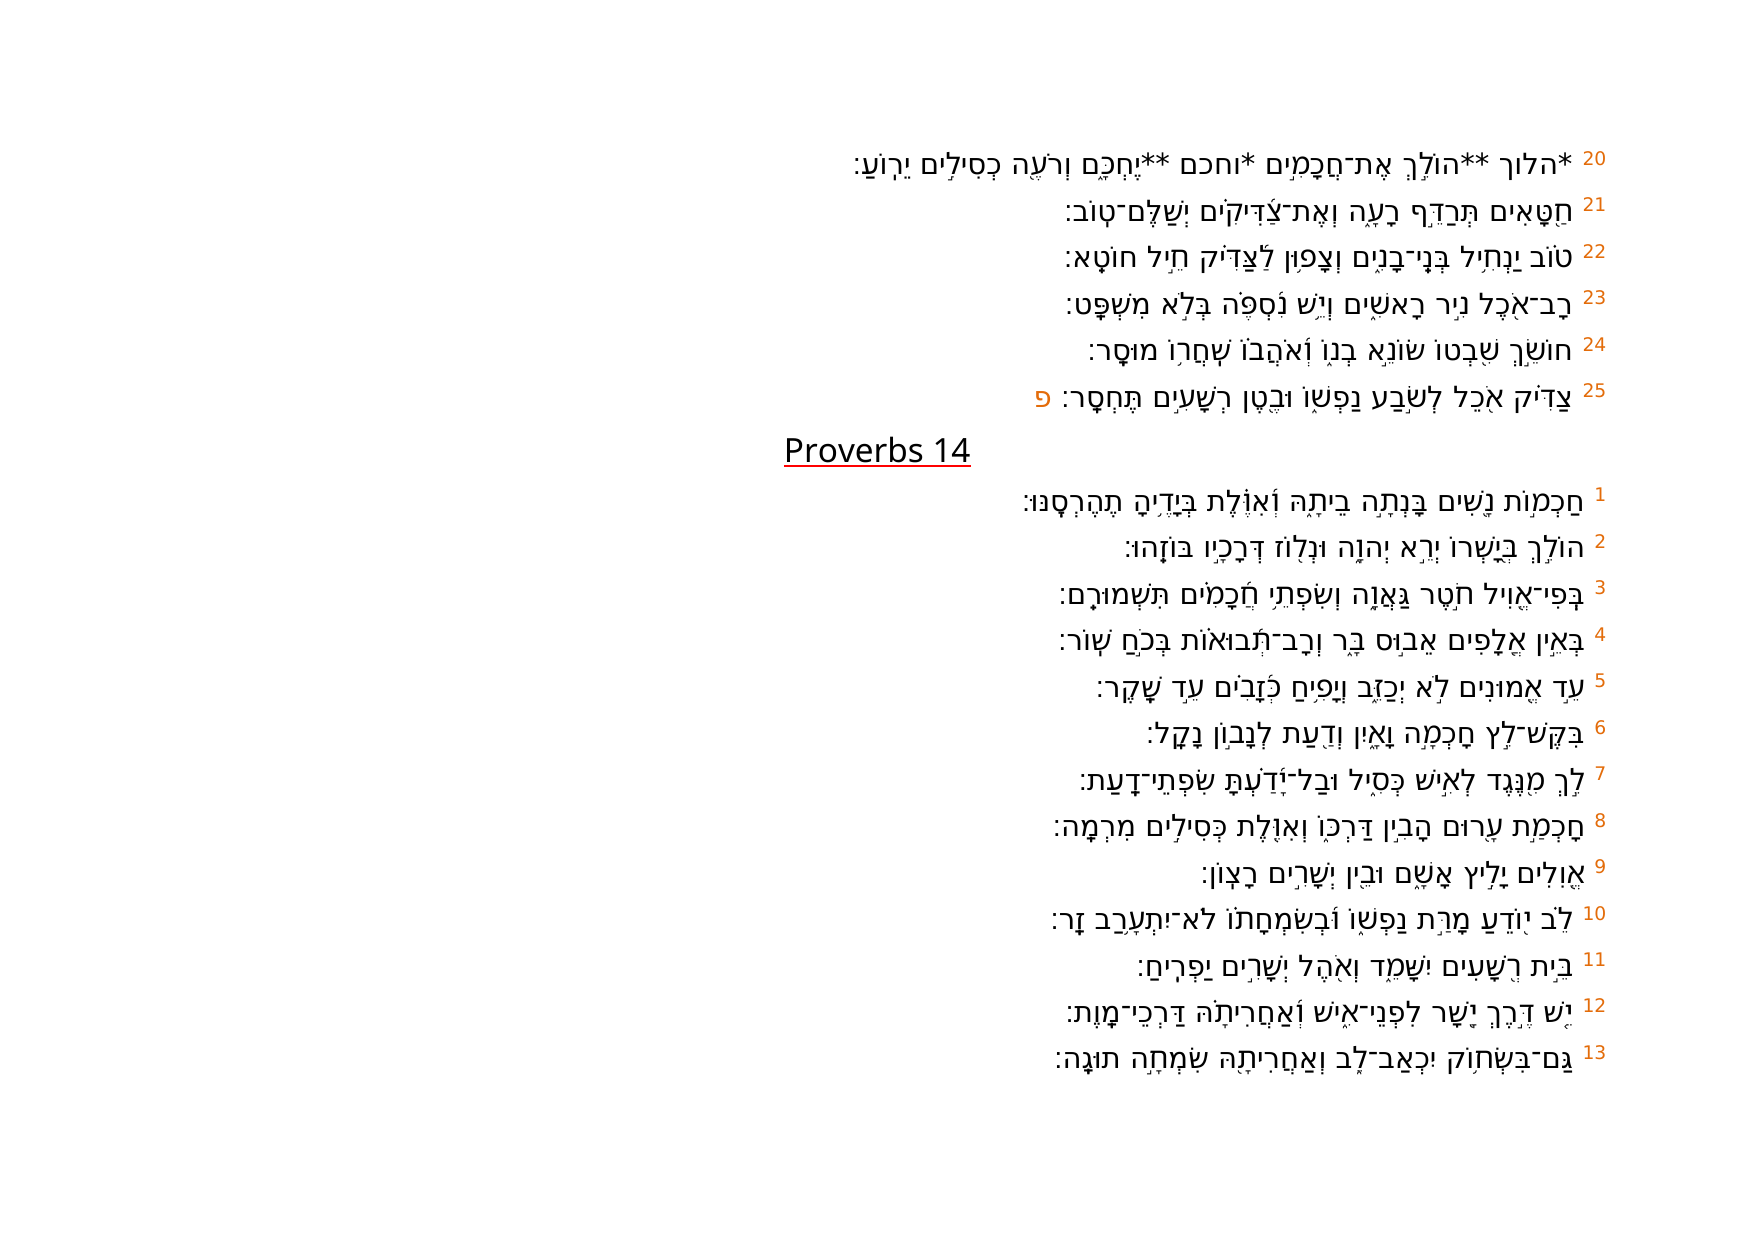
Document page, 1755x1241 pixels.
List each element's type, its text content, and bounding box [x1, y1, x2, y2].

text 13 גַּם־בִּשְׂח֥וֹק יִכְאַב־לֵ֑ב וְאַחֲרִיתָ֖הּ שִׂמְחָ֣ה תוּגָֽה׃ ‬‬‬ [148, 1042, 1606, 1076]
text 1 חַכְמ֣וֹת נָ֭שִׁים בָּנְתָ֣ה בֵיתָ֑הּ וְ֝אִוֶּ֗לֶת בְּיָדֶ֥יהָ תֶהֶרְסֶֽנּוּ׃ [148, 484, 1606, 518]
text 22 ט֗וֹב יַנְחִ֥יל בְּנֵֽי־בָנִ֑ים וְצָפ֥וּן לַ֝צַּדִּ֗יק חֵ֣יל חוֹטֵֽא׃ ‬‬‬ [148, 241, 1606, 274]
text 12 יֵ֤שׁ דֶּ֣רֶךְ יָ֭שָׁר לִפְנֵי־אִ֑ישׁ וְ֝אַחֲרִיתָ֗הּ דַּרְכֵי־מָֽוֶת׃ ‬‬‬ [148, 995, 1606, 1029]
text 23 רָב־אֹ֖כֶל נִ֣יר רָאשִׁ֑ים וְיֵ֥שׁ נִ֝סְפֶּ֗ה בְּלֹ֣א מִשְׁפָּֽט׃ ‬‬‬ [148, 287, 1606, 321]
text 7 לֵ֣ךְ מִ֭נֶּגֶד לְאִ֣ישׁ כְּסִ֑יל וּבַל־יָ֝דַ֗עְתָּ שִׂפְתֵי־דָֽעַת׃ ‬‬‬ [148, 763, 1606, 797]
text 9 אֱ֭וִלִים יָלִ֣יץ אָשָׁ֑ם וּבֵ֖ין יְשָׁרִ֣ים רָצֽוֹן׃ ‬‬‬ [148, 856, 1606, 890]
text 4 בְּאֵ֣ין אֲ֭לָפִים אֵב֣וּס בָּ֑ר וְרָב־תְּ֝בוּא֗וֹת בְּכֹ֣חַ שֽׁוֹר׃ ‬‬‬ [148, 624, 1606, 658]
text 3 בְּֽפִי־אֱ֭וִיל חֹ֣טֶר גַּאֲוָ֑ה וְשִׂפְתֵ֥י חֲ֝כָמִ֗ים תִּשְׁמוּרֵֽם׃ ‬‬‬ [148, 577, 1606, 611]
text 25 צַדִּ֗יק אֹ֭כֵל לְשֹׂ֣בַע נַפְשׁ֑וֹ וּבֶ֖טֶן רְשָׁעִ֣ים תֶּחְסָֽר׃ פ ‬‬‬ [148, 380, 1606, 414]
text 6 בִּקֶּשׁ־לֵ֣ץ חָכְמָ֣ה וָאָ֑יִן וְדַ֖עַת לְנָב֣וֹן נָקָֽל׃ ‬‬‬ [148, 717, 1606, 751]
text 8 חָכְמַ֣ת עָ֭רוּם הָבִ֣ין דַּרְכּ֑וֹ וְאִוֶּ֖לֶת כְּסִילִ֣ים מִרְמָֽה׃ ‬‬‬ [148, 809, 1606, 843]
text 20 *הלוך **הוֹלֵ֣ךְ אֶת־חֲכָמִ֣ים *וחכם **יֶחְכָּ֑ם וְרֹעֶ֖ה כְסִילִ֣ים יֵרֽוֹעַ׃ ‬‬‬ [148, 148, 1606, 182]
text Proverbs 14 [148, 426, 1606, 472]
text 10 לֵ֗ב י֭וֹדֵעַ מָרַּ֣ת נַפְשׁ֑וֹ וּ֝בְשִׂמְחָת֗וֹ לֹא־יִתְעָ֥רַב זָֽר׃ ‬‬‬ [148, 902, 1606, 936]
text 5 עֵ֣ד אֱ֭מוּנִים לֹ֣א יְכַזֵּ֑ב וְיָפִ֥יחַ כְּ֝זָבִ֗ים עֵ֣ד שָֽׁקֶר׃ ‬‬‬ [148, 670, 1606, 704]
text 24 חוֹשֵׂ֣ךְ שִׁ֭בְטוֹ שׂוֹנֵ֣א בְנ֑וֹ וְ֝אֹהֲב֗וֹ שִֽׁחֲר֥וֹ מוּסָֽר׃ ‬‬‬ [148, 333, 1606, 367]
text 21 חַ֭טָּאִים תְּרַדֵּ֣ף רָעָ֑ה וְאֶת־צַ֝דִּיקִ֗ים יְשַׁלֶּם־טֽוֹב׃ ‬‬‬ [148, 194, 1606, 228]
text 2 הוֹלֵ֣ךְ בְּ֭יָשְׁרוֹ יְרֵ֣א יְהוָ֑ה וּנְל֖וֹז דְּרָכָ֣יו בּוֹזֵֽהוּ׃ ‬‬‬ [148, 531, 1606, 565]
text 11 בֵּ֣ית רְ֭שָׁעִים יִשָּׁמֵ֑ד וְאֹ֖הֶל יְשָׁרִ֣ים יַפְרִֽיחַ׃ ‬‬‬ [148, 949, 1606, 983]
